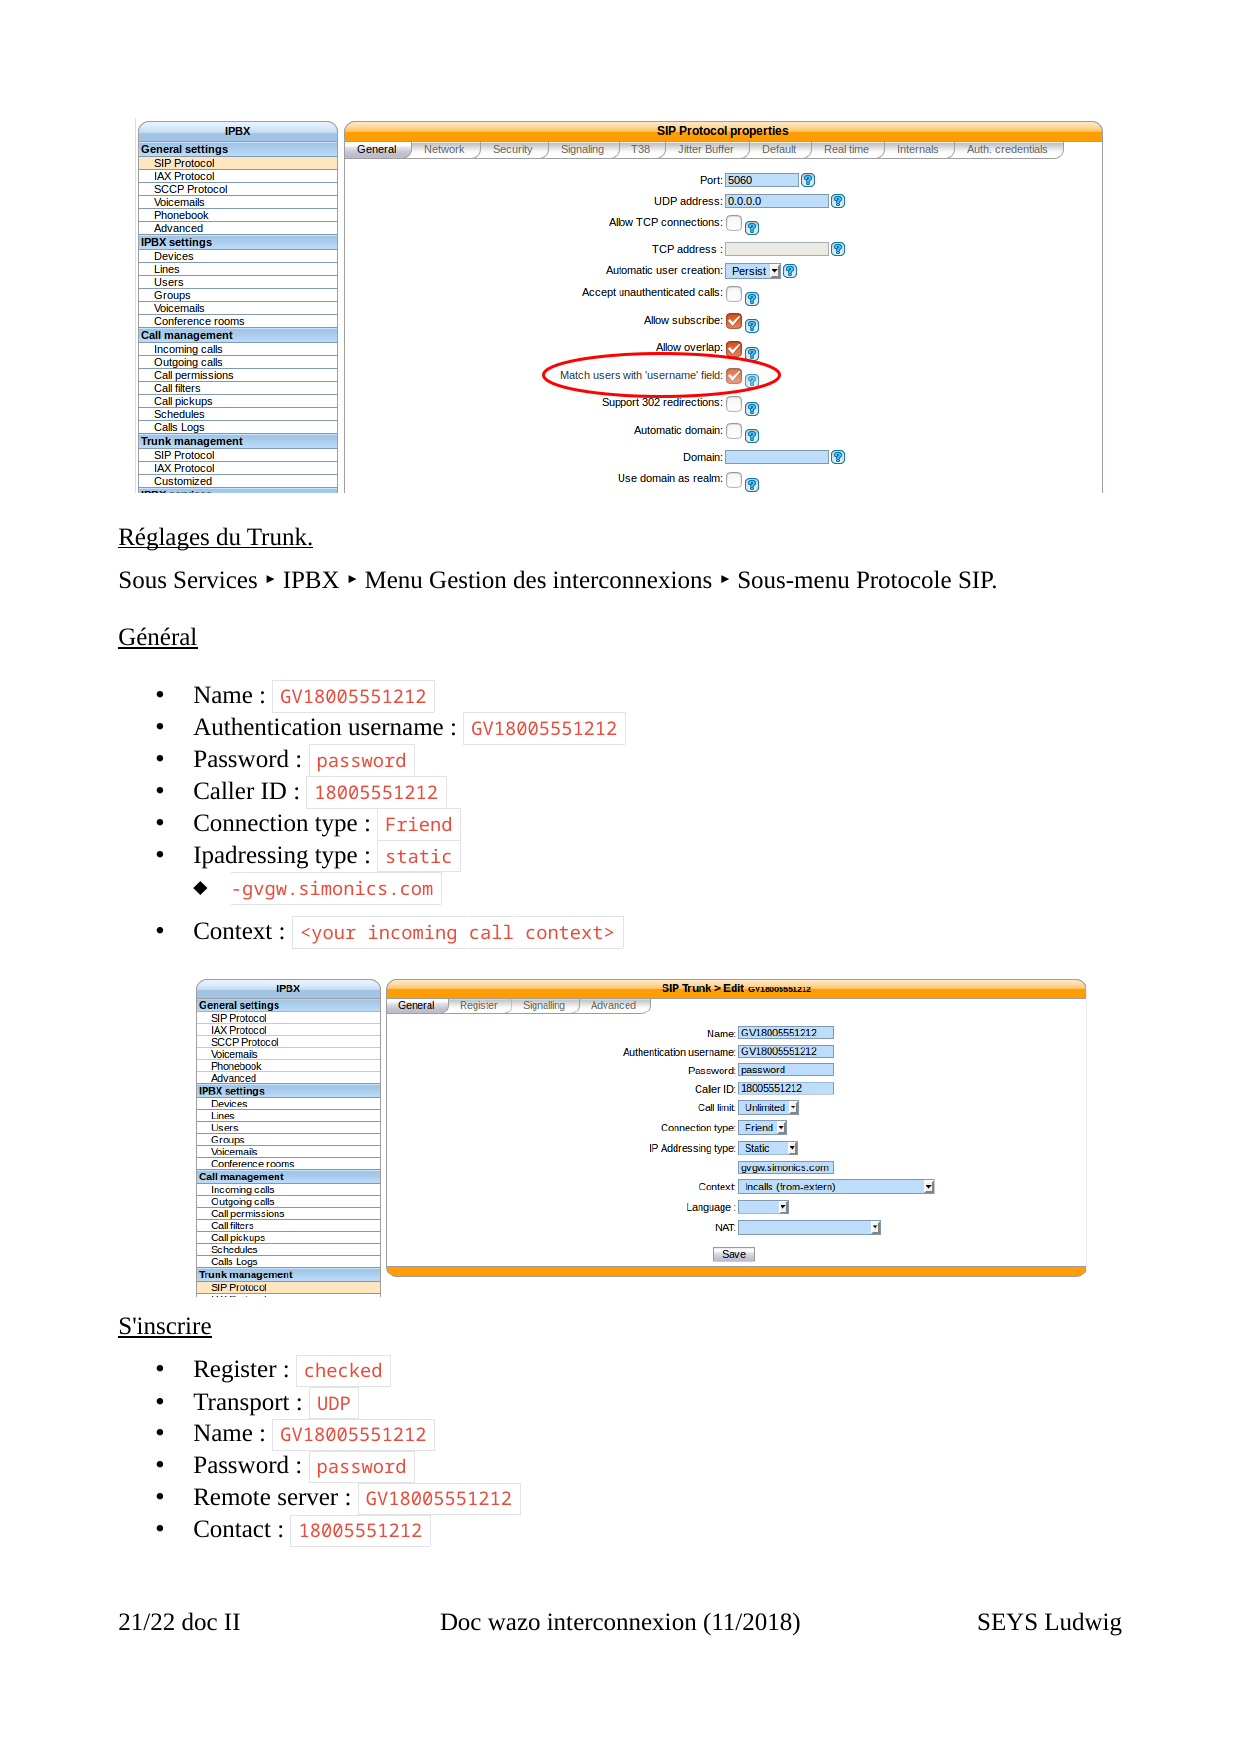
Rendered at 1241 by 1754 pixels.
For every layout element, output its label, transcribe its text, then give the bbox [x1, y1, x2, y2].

list Transport : UDP [310, 1388, 358, 1418]
list Password : [156, 744, 309, 776]
text Sous Services ‣ IPBX ‣ Menu Gestion des interconnexions ‣ Sous-menu Protocole SIP. [118, 565, 1122, 593]
picture [194, 976, 1087, 1297]
list Contact : 18005551212 [291, 1516, 430, 1546]
list Name : GV18005551212 [273, 1420, 434, 1450]
list Context : <your incoming call context> [293, 917, 623, 948]
list GV18005551212 [464, 713, 625, 744]
list [391, 1354, 1122, 1387]
list Context : <your incoming call context> [624, 916, 1122, 948]
list Remote server : [156, 1482, 358, 1514]
list Contact : 18005551212 [156, 1514, 358, 1546]
text Général [118, 622, 1122, 651]
list [626, 712, 1122, 744]
list Name : GV18005551212 [435, 680, 1122, 712]
list [415, 744, 1122, 776]
list Friend [378, 809, 460, 840]
list password [310, 1452, 414, 1482]
list static [378, 841, 460, 871]
list Name : GV18005551212 [156, 680, 272, 712]
list Caller ID : 18005551212 [156, 776, 306, 808]
list Password : [156, 1451, 309, 1482]
list Name : GV18005551212 [435, 1418, 1122, 1451]
list password [310, 745, 414, 776]
list Context : <your incoming call context> [156, 916, 292, 948]
list [461, 808, 1122, 840]
list Name : GV18005551212 [156, 1418, 309, 1451]
list [521, 1482, 1122, 1514]
picture [135, 118, 1105, 493]
list Register : checked [156, 1354, 390, 1387]
list Authentication username : [156, 712, 463, 744]
list Ipadressing type : [156, 840, 377, 872]
list Transport : UDP [156, 1387, 309, 1418]
list Name : GV18005551212 [273, 681, 434, 712]
list [442, 872, 1122, 904]
list [461, 840, 1122, 872]
list Caller ID : 18005551212 [307, 777, 446, 808]
text S'inscrire [118, 1311, 1122, 1340]
text Réglages du Trunk. [118, 522, 1122, 550]
list Transport : UDP [359, 1387, 1122, 1418]
list Connection type : [156, 808, 377, 840]
list Caller ID : 18005551212 [447, 776, 1122, 808]
list GV18005551212 [359, 1484, 520, 1514]
list Contact : 18005551212 [431, 1514, 1122, 1546]
list -gvgw.simonics.com [193, 872, 441, 904]
list [415, 1451, 1122, 1482]
